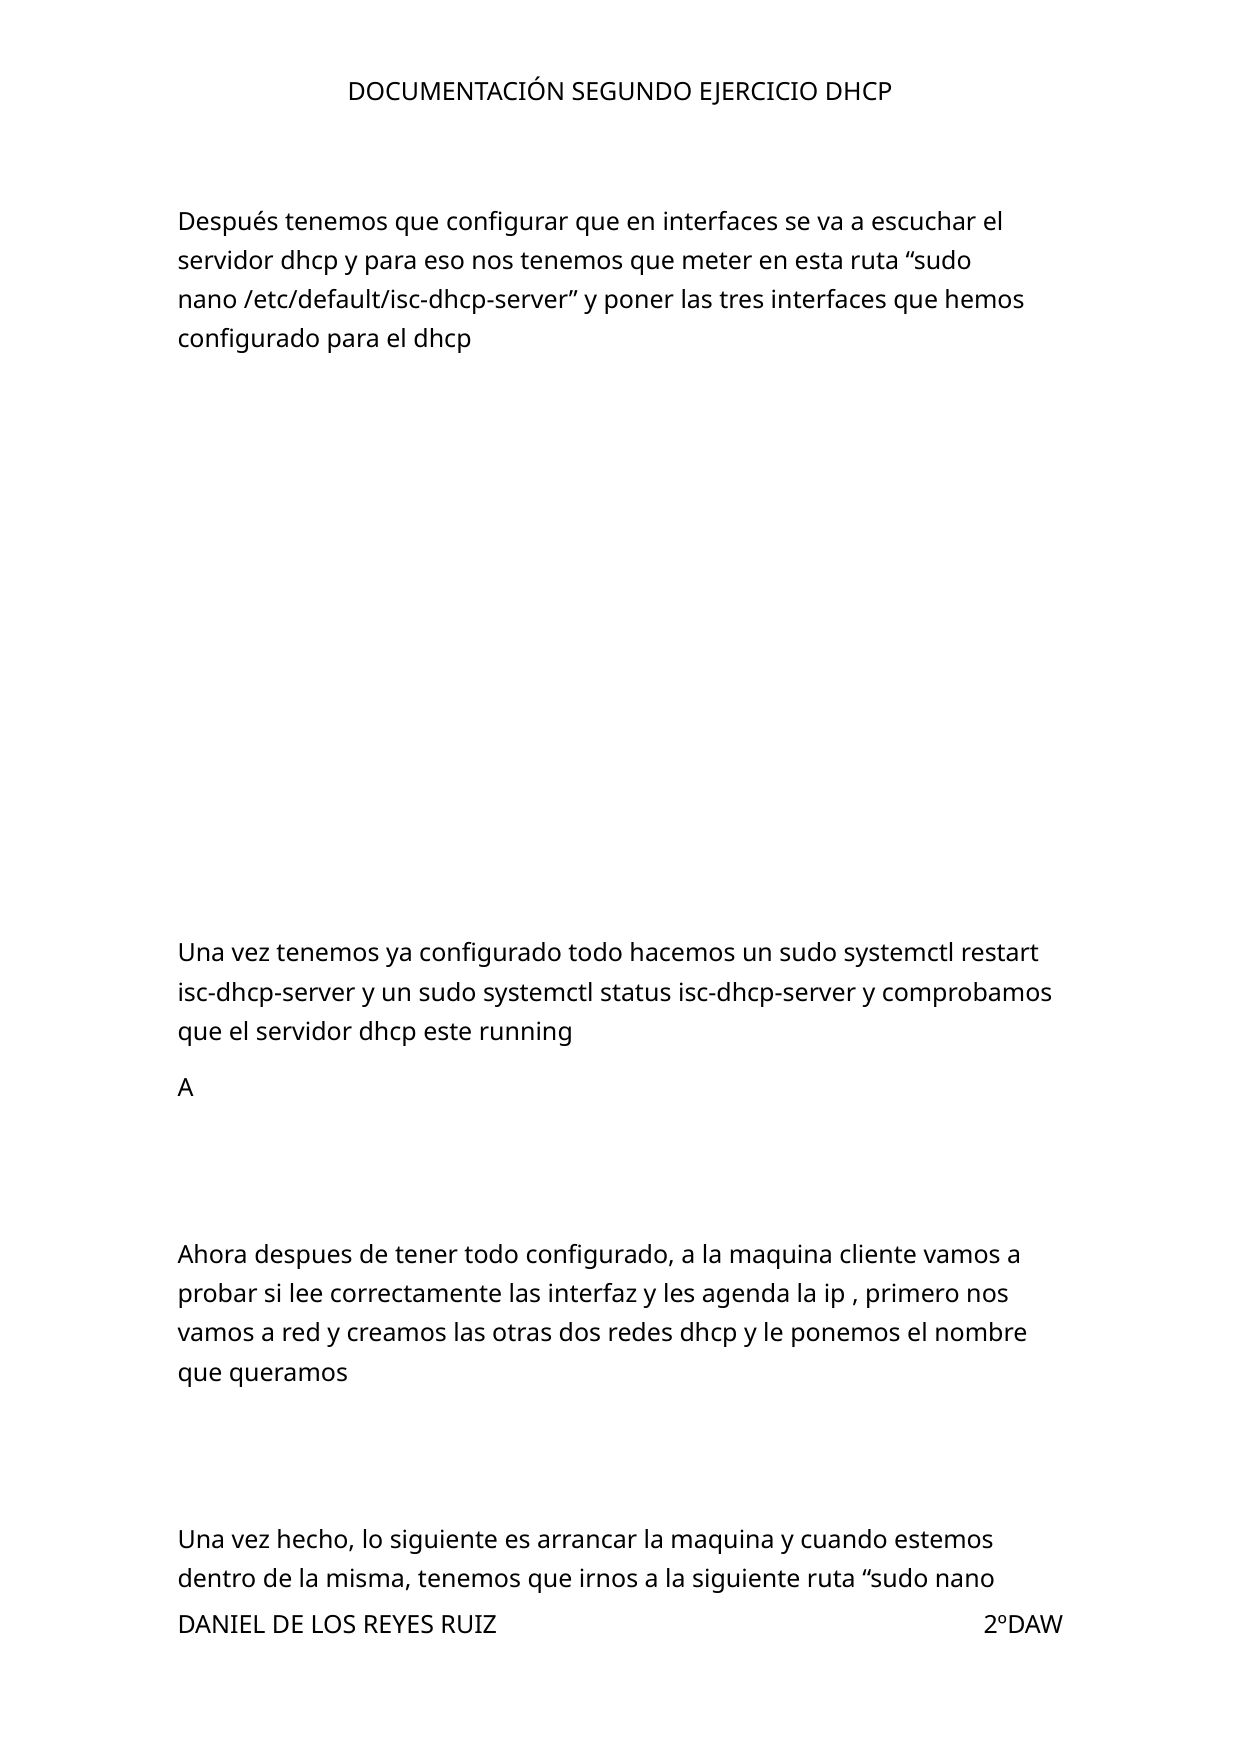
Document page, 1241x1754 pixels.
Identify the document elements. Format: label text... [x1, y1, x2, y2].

text A [177, 1069, 1063, 1103]
text Después tenemos que configurar que en interfaces se va a escuchar el servidor dhcp y para eso nos tenemos que meter en esta ruta “sudo nano /etc/default/isc-dhcp-server” y poner las tres interfaces que hemos configurado para el dhcp [177, 203, 1063, 355]
text Ahora despues de tener todo configurado, a la maquina cliente vamos a probar si lee correctamente las interfaz y les agenda la ip , primero nos vamos a red y creamos las otras dos redes dhcp y le ponemos el nombre que queramos [177, 1237, 1063, 1388]
text Una vez hecho, lo siguiente es arrancar la maquina y cuando estemos dentro de la misma, tenemos que irnos a la siguiente ruta “sudo nano [177, 1522, 1063, 1595]
text Una vez tenemos ya configurado todo hacemos un sudo systemctl restart isc-dhcp-server y un sudo systemctl status isc-dhcp-server y comprobamos que el servidor dhcp este running [177, 935, 1063, 1047]
